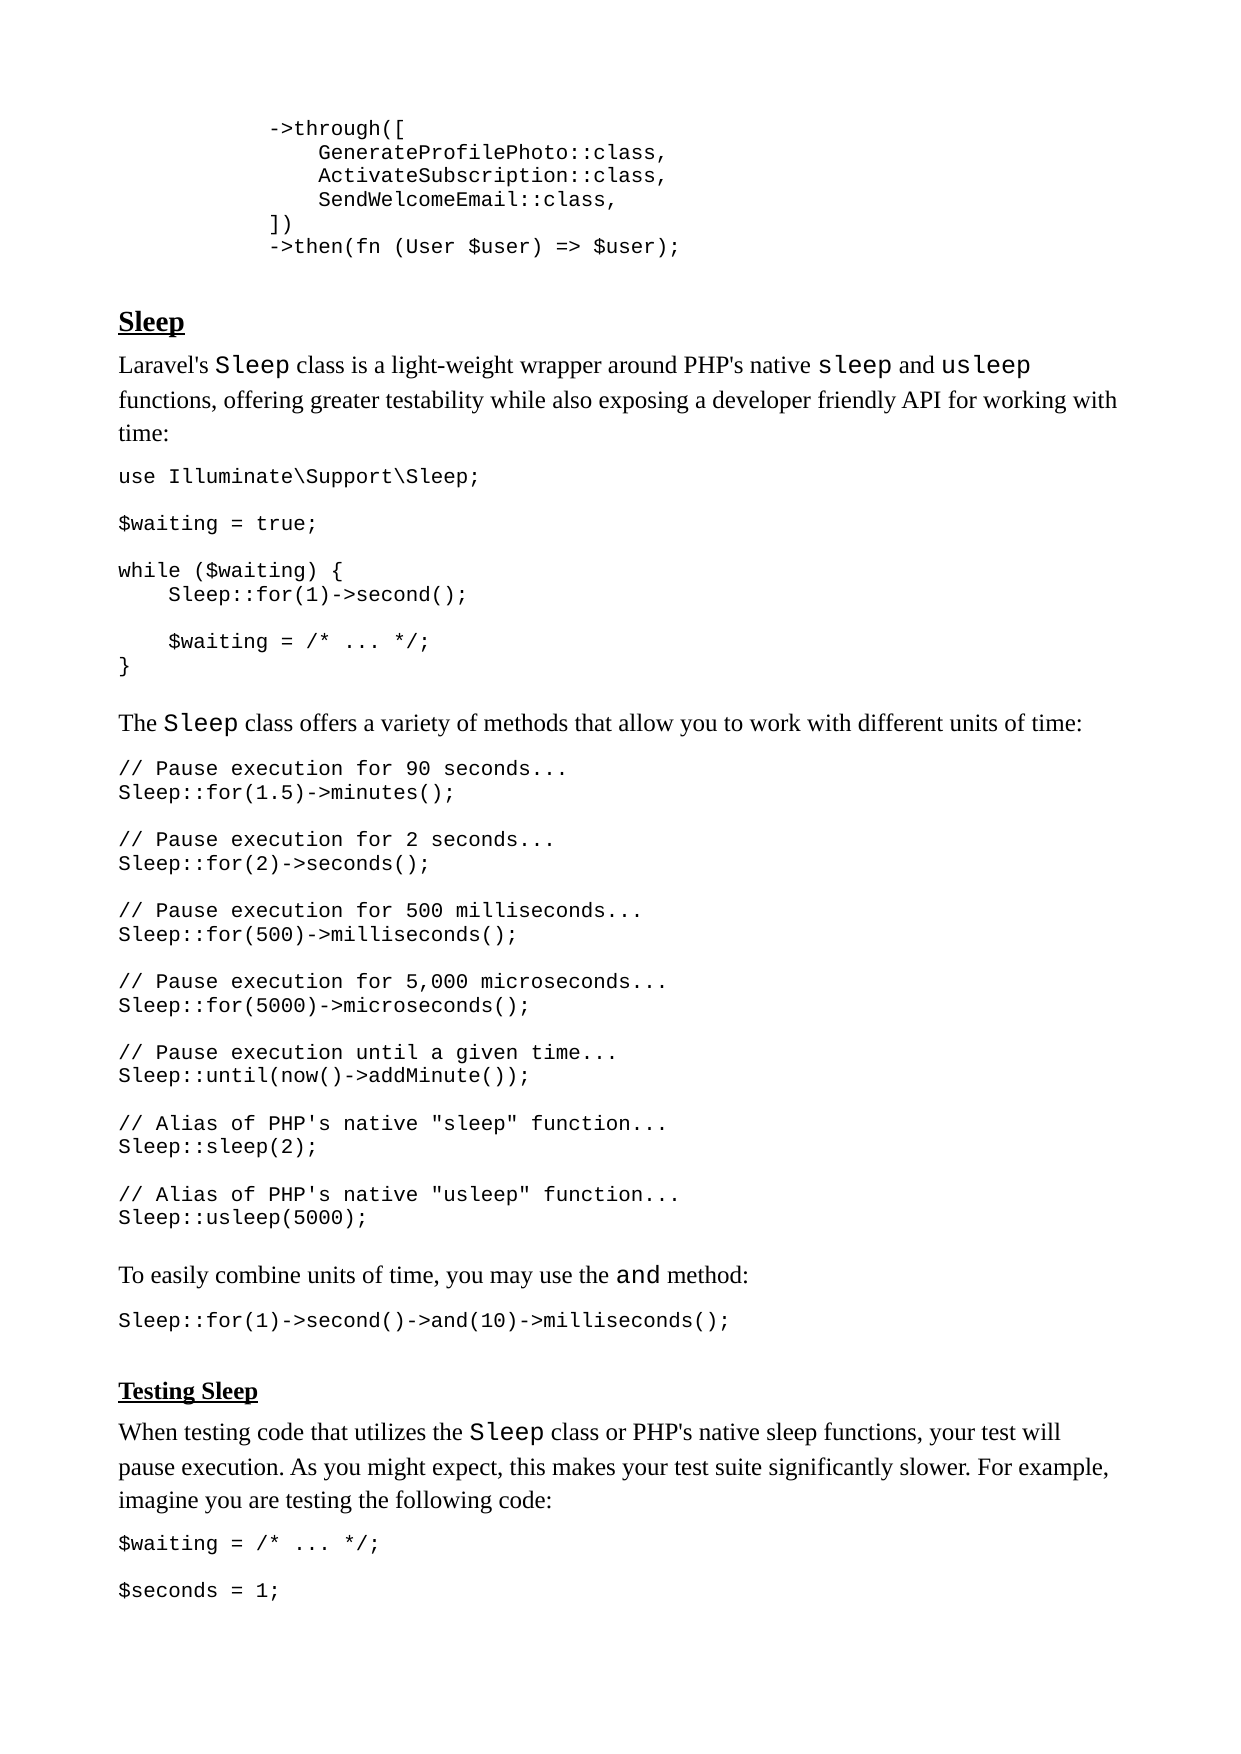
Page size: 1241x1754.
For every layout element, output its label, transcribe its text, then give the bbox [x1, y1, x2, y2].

text // Alias of PHP's native "sleep" function... [118, 1113, 1122, 1136]
text ActivateSubscription::class, [118, 165, 1122, 189]
text Sleep::for(5000)->microseconds(); [118, 994, 1122, 1018]
text use Illuminate\Support\Sleep; [118, 466, 1122, 489]
text // Alias of PHP's native "usleep" function... [118, 1184, 1122, 1207]
text Sleep::sleep(2); [118, 1136, 1122, 1160]
text $waiting = /* ... */; [118, 631, 1122, 655]
text // Pause execution until a given time... [118, 1042, 1122, 1066]
text $waiting = true; [118, 513, 1122, 537]
text ]) [118, 213, 1122, 236]
text GenerateProfilePhoto::class, [118, 142, 1122, 165]
text // Pause execution for 90 seconds... [118, 758, 1122, 782]
text Sleep::for(1)->second()->and(10)->milliseconds(); [118, 1311, 1122, 1334]
text Sleep::until(now()->addMinute()); [118, 1066, 1122, 1089]
text When testing code that utilizes the Sleep class or PHP's native sleep functions, your test will pause execution. As you might expect, this makes your test suite significantly slower. For example, imagine you are testing the following code: [118, 1417, 1122, 1514]
text Sleep::for(2)->seconds(); [118, 853, 1122, 876]
text Sleep::for(1.5)->minutes(); [118, 782, 1122, 805]
text $waiting = /* ... */; [118, 1533, 1122, 1557]
subtitle Testing Sleep [118, 1376, 1122, 1405]
text The Sleep class offers a variety of methods that allow you to work with different units of time: [118, 708, 1122, 739]
text // Pause execution for 5,000 microseconds... [118, 971, 1122, 994]
text SendWelcomeEmail::class, [118, 189, 1122, 213]
text Sleep::usleep(5000); [118, 1207, 1122, 1231]
text Sleep::for(500)->milliseconds(); [118, 924, 1122, 947]
text To easily combine units of time, you may use the and method: [118, 1261, 1122, 1291]
text $seconds = 1; [118, 1580, 1122, 1604]
text Sleep::for(1)->second(); [118, 584, 1122, 608]
text // Pause execution for 500 milliseconds... [118, 900, 1122, 924]
text ->then(fn (User $user) => $user); [118, 236, 1122, 260]
text Laravel's Sleep class is a light-weight wrapper around PHP's native sleep and usleep functions, offering greater testability while also exposing a developer friendly API for working with time: [118, 350, 1122, 447]
text } [118, 655, 1122, 679]
text while ($waiting) { [118, 560, 1122, 584]
text ->through([ [118, 118, 1122, 142]
text // Pause execution for 2 seconds... [118, 829, 1122, 853]
subtitle Sleep [118, 304, 1122, 338]
